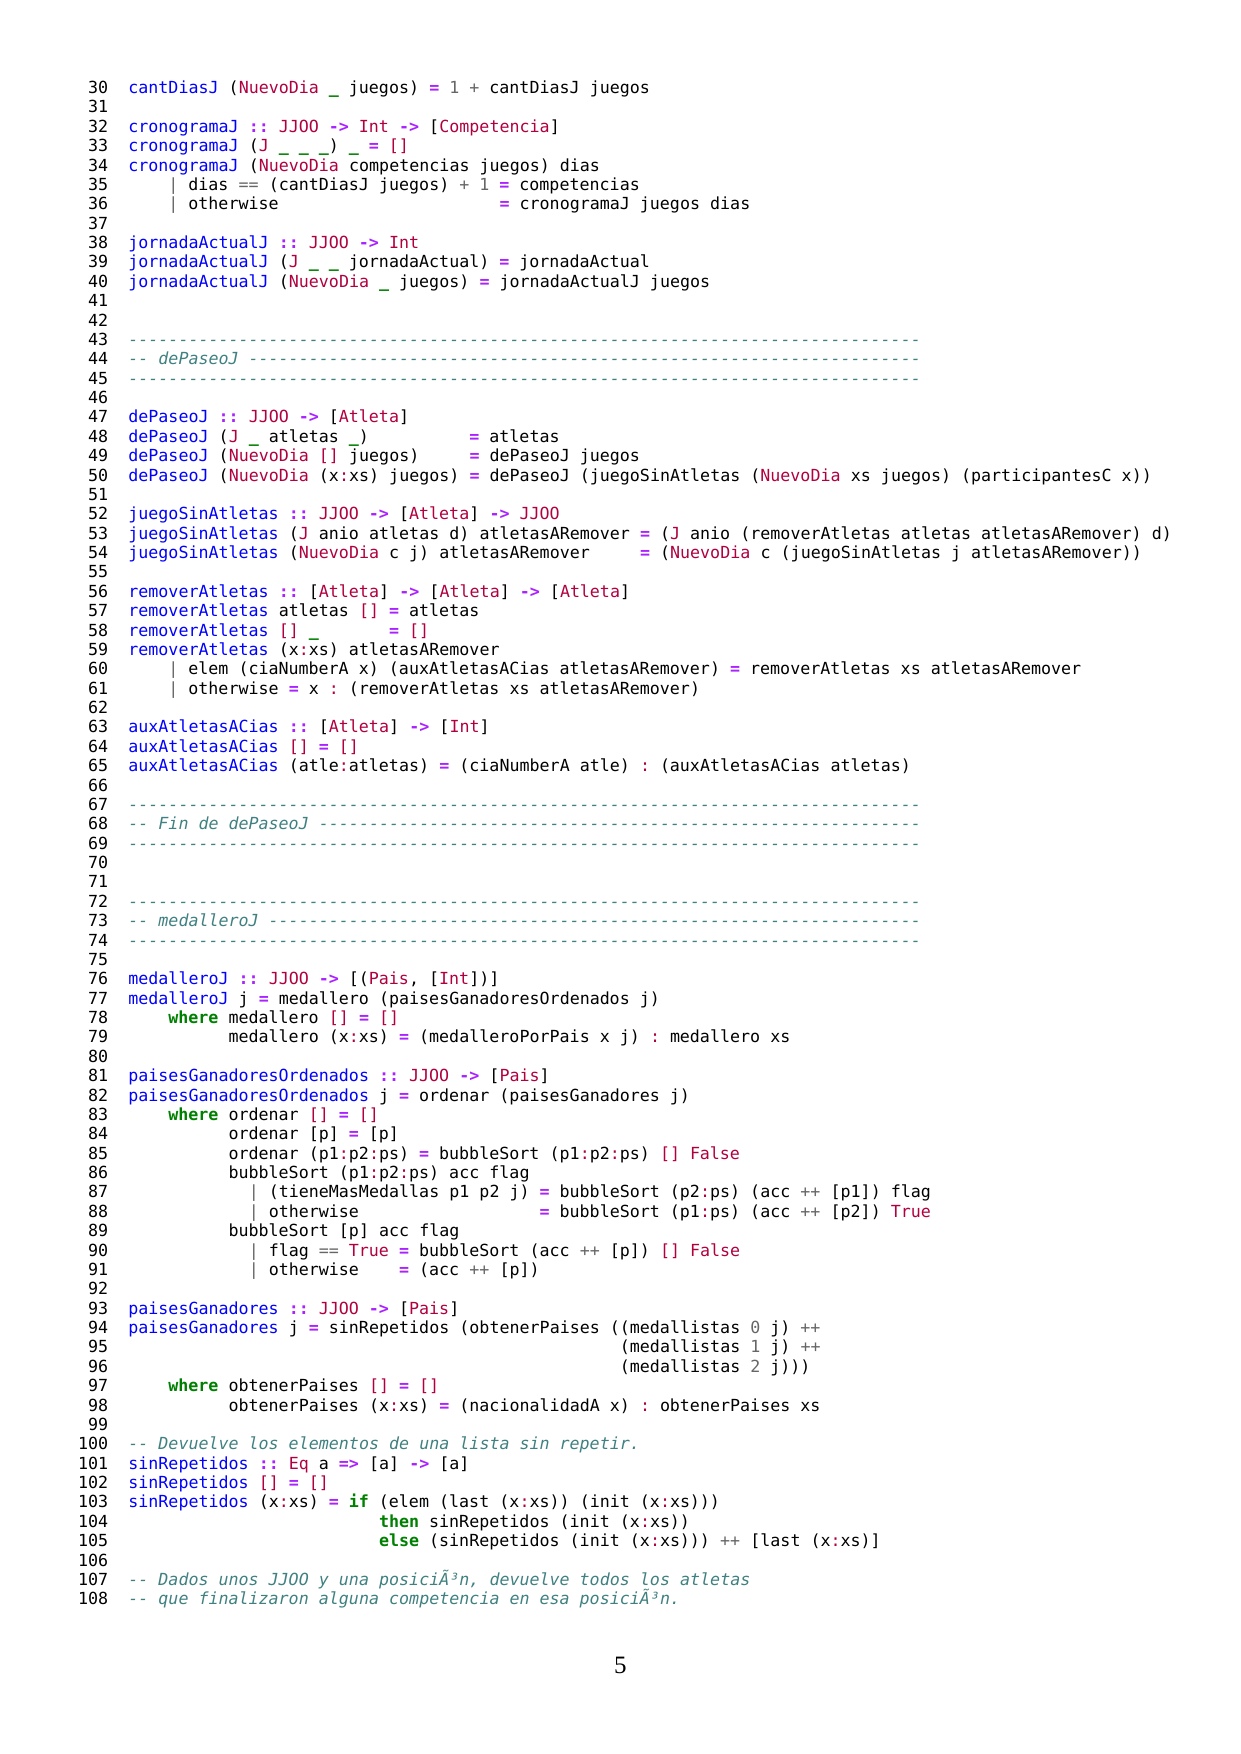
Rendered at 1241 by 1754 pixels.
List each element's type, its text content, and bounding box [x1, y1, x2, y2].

table_header 30 31 32 33 34 35 36 37 38 39 40 41 42 43 44 45 46 47 48 49 50 51 52 53 54 55 56 57 58 59 60 61 62 63 64 65 66 67 68 69 70 71 72 73 74 75 76 77 78 79 80 81 82 83 84 85 86 87 88 89 90 91 92 93 94 95 96 97 98 99 100 101 102 103 104 105 106 107 108 [75, 75, 125, 1611]
table_header cantDiasJ (NuevoDia _ juegos) = 1 + cantDiasJ juegos cronogramaJ :: JJOO -> Int -> [Competencia] cronogramaJ (J _ _ _) _ = [] cronogramaJ (NuevoDia competencias juegos) dias | dias == (cantDiasJ juegos) + 1 = competencias | otherwise = cronogramaJ juegos dias jornadaActualJ :: JJOO -> Int jornadaActualJ (J _ _ jornadaActual) = jornadaActual jornadaActualJ (NuevoDia _ juegos) = jornadaActualJ juegos ------------------------------------------------------------------------------- -- dePaseoJ ------------------------------------------------------------------- ------------------------------------------------------------------------------- dePaseoJ :: JJOO -> [Atleta] dePaseoJ (J _ atletas _) = atletas dePaseoJ (NuevoDia [] juegos) = dePaseoJ juegos dePaseoJ (NuevoDia (x:xs) juegos) = dePaseoJ (juegoSinAtletas (NuevoDia xs juegos) (participantesC x)) juegoSinAtletas :: JJOO -> [Atleta] -> JJOO juegoSinAtletas (J anio atletas d) atletasARemover = (J anio (removerAtletas atletas atletasARemover) d) juegoSinAtletas (NuevoDia c j) atletasARemover = (NuevoDia c (juegoSinAtletas j atletasARemover)) removerAtletas :: [Atleta] -> [Atleta] -> [Atleta] removerAtletas atletas [] = atletas removerAtletas [] _ = [] removerAtletas (x:xs) atletasARemover | elem (ciaNumberA x) (auxAtletasACias atletasARemover) = removerAtletas xs atletasARemover | otherwise = x : (removerAtletas xs atletasARemover) auxAtletasACias :: [Atleta] -> [Int] auxAtletasACias [] = [] auxAtletasACias (atle:atletas) = (ciaNumberA atle) : (auxAtletasACias atletas) ------------------------------------------------------------------------------- -- Fin de dePaseoJ ------------------------------------------------------------ ------------------------------------------------------------------------------- ------------------------------------------------------------------------------- -- medalleroJ ----------------------------------------------------------------- ------------------------------------------------------------------------------- medalleroJ :: JJOO -> [(Pais, [Int])] medalleroJ j = medallero (paisesGanadoresOrdenados j) where medallero [] = [] medallero (x:xs) = (medalleroPorPais x j) : medallero xs paisesGanadoresOrdenados :: JJOO -> [Pais] paisesGanadoresOrdenados j = ordenar (paisesGanadores j) where ordenar [] = [] ordenar [p] = [p] ordenar (p1:p2:ps) = bubbleSort (p1:p2:ps) [] False bubbleSort (p1:p2:ps) acc flag | (tieneMasMedallas p1 p2 j) = bubbleSort (p2:ps) (acc ++ [p1]) flag | otherwise = bubbleSort (p1:ps) (acc ++ [p2]) True bubbleSort [p] acc flag | flag == True = bubbleSort (acc ++ [p]) [] False | otherwise = (acc ++ [p]) paisesGanadores :: JJOO -> [Pais] paisesGanadores j = sinRepetidos (obtenerPaises ((medallistas 0 j) ++ (medallistas 1 j) ++ (medallistas 2 j))) where obtenerPaises [] = [] obtenerPaises (x:xs) = (nacionalidadA x) : obtenerPaises xs -- Devuelve los elementos de una lista sin repetir. sinRepetidos :: Eq a => [a] -> [a] sinRepetidos [] = [] sinRepetidos (x:xs) = if (elem (last (x:xs)) (init (x:xs))) then sinRepetidos (init (x:xs)) else (sinRepetidos (init (x:xs))) ++ [last (x:xs)] -- Dados unos JJOO y una posiciÃ³n, devuelve todos los atletas -- que finalizaron alguna competencia en esa posiciÃ³n. [125, 75, 1240, 1611]
